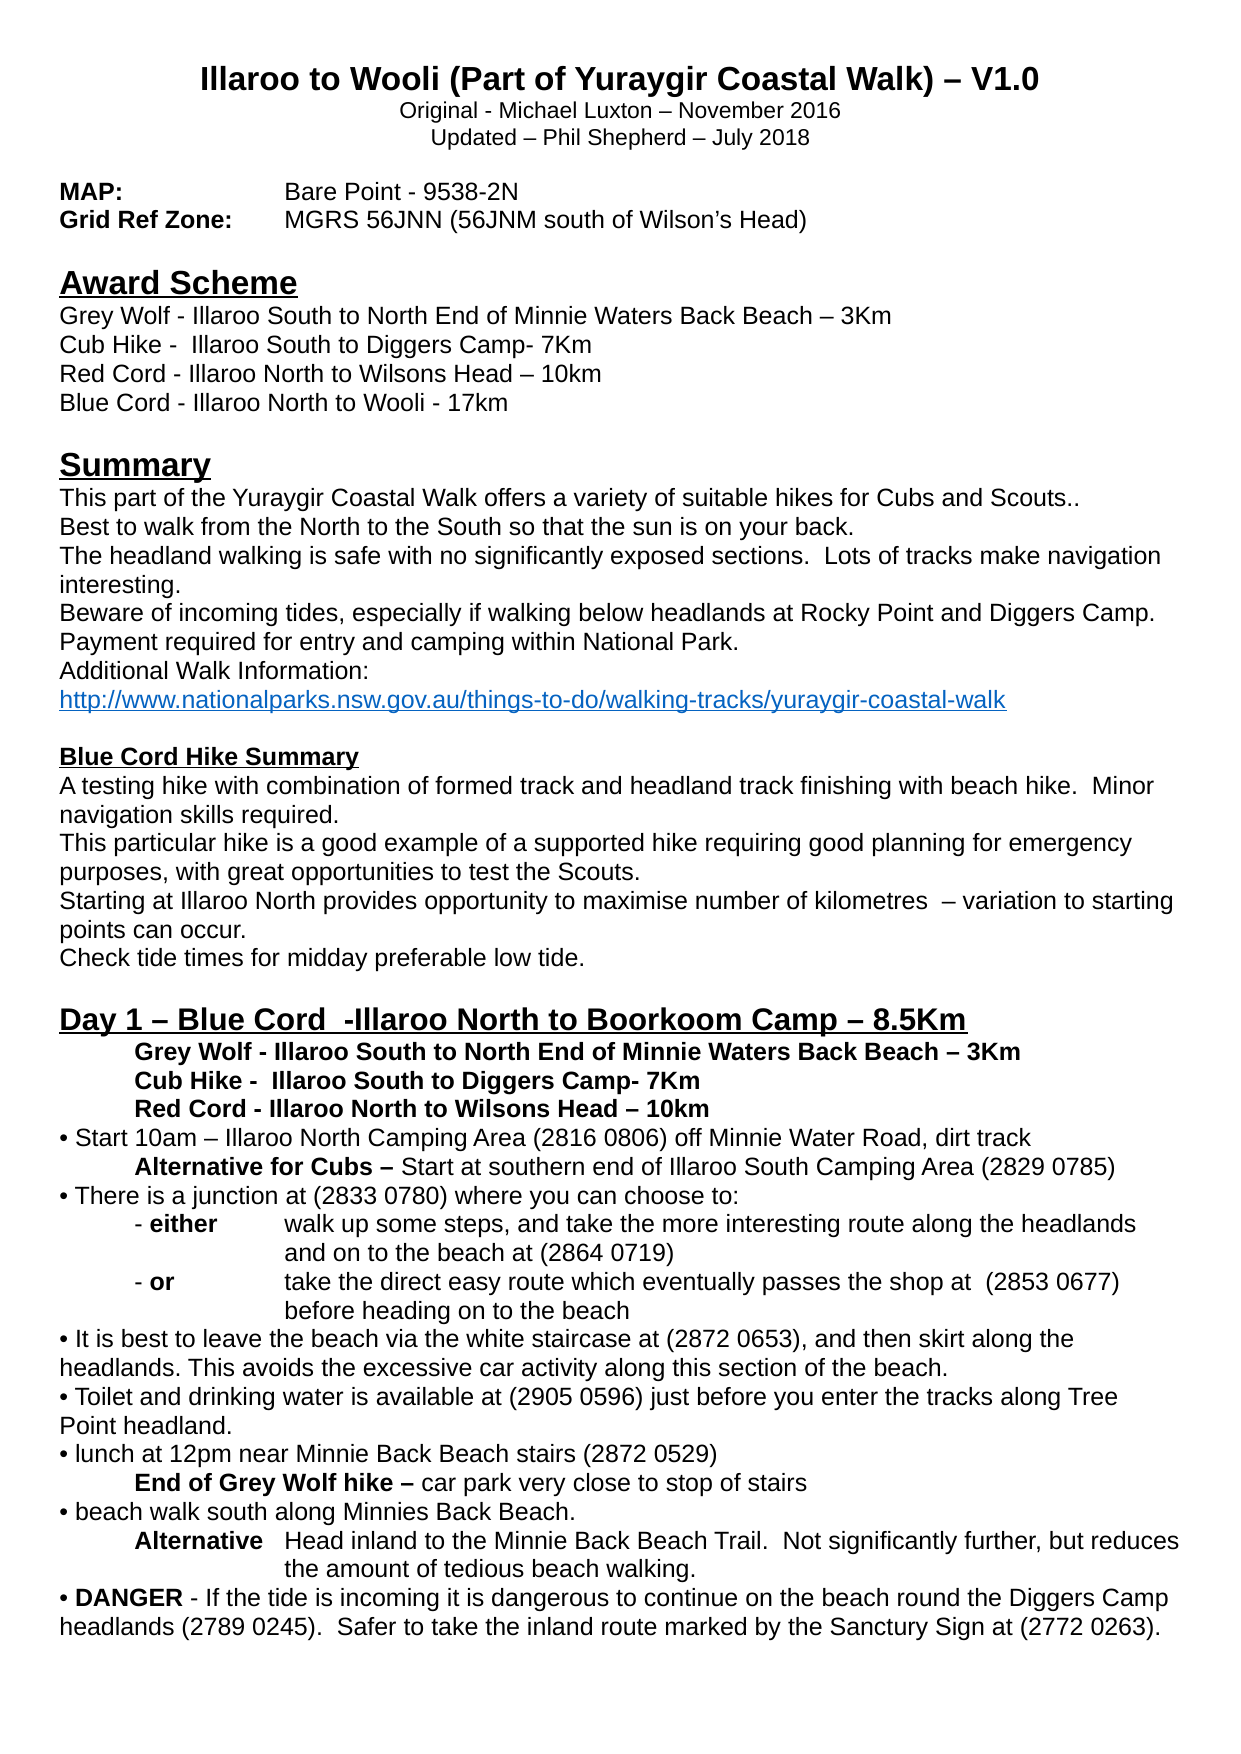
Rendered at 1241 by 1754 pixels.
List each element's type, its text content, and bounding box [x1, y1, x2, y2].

text • DANGER - If the tide is incoming it is dangerous to continue on the beach round the Diggers Camp headlands (2789 0245). Safer to take the inland route marked by the Sanctury Sign at (2772 0263). [59, 1583, 1181, 1641]
text A testing hike with combination of formed track and headland track finishing with beach hike. Minor navigation skills required. [59, 771, 1181, 828]
text This particular hike is a good example of a supported hike requiring good planning for emergency purposes, with great opportunities to test the Scouts. [59, 828, 1181, 886]
text Payment required for entry and camping within National Park. [59, 627, 1181, 656]
text • It is best to leave the beach via the white staircase at (2872 0653), and then skirt along the headlands. This avoids the excessive car activity along this section of the beach. [59, 1324, 1181, 1382]
text Grid Ref Zone: MGRS 56JNN (56JNM south of Wilson’s Head) [59, 205, 1181, 234]
text Red Cord - Illaroo North to Wilsons Head – 10km [59, 1094, 1181, 1123]
text Award Scheme [59, 263, 1181, 301]
text • Toilet and drinking water is available at (2905 0596) just before you enter the tracks along Tree Point headland. [59, 1382, 1181, 1439]
text Summary [59, 445, 1181, 483]
text Cub Hike - Illaroo South to Diggers Camp- 7Km [59, 330, 1181, 359]
text Starting at Illaroo North provides opportunity to maximise number of kilometres – variation to starting points can occur. [59, 886, 1181, 943]
text End of Grey Wolf hike – car park very close to stop of stairs [59, 1468, 1181, 1497]
text - or take the direct easy route which eventually passes the shop at (2853 0677) before heading on to the beach [59, 1267, 1181, 1324]
text Red Cord - Illaroo North to Wilsons Head – 10km [59, 359, 1181, 387]
text Blue Cord - Illaroo North to Wooli - 17km [59, 387, 1181, 416]
text • lunch at 12pm near Minnie Back Beach stairs (2872 0529) [59, 1439, 1181, 1468]
text • There is a junction at (2833 0780) where you can choose to: - either walk up some steps, and take the more interesting route along the headlands and on to the beach at (2864 0719) [59, 1181, 1181, 1267]
text Day 1 – Blue Cord -Illaroo North to Boorkoom Camp – 8.5Km [59, 1001, 1181, 1037]
text The headland walking is safe with no significantly exposed sections. Lots of tracks make navigation interesting. Beware of incoming tides, especially if walking below headlands at Rocky Point and Diggers Camp. [59, 541, 1181, 627]
text Illaroo to Wooli (Part of Yuraygir Coastal Walk) – V1.0 [59, 59, 1181, 97]
text Blue Cord Hike Summary [59, 742, 1181, 771]
text Additional Walk Information: [59, 656, 1181, 685]
text • Start 10am – Illaroo North Camping Area (2816 0806) off Minnie Water Road, dirt track [59, 1123, 1181, 1152]
text Alternative for Cubs – Start at southern end of Illaroo South Camping Area (2829 0785) [59, 1152, 1181, 1181]
text Grey Wolf - Illaroo South to North End of Minnie Waters Back Beach – 3Km [59, 1037, 1181, 1066]
text This part of the Yuraygir Coastal Walk offers a variety of suitable hikes for Cubs and Scouts.. [59, 483, 1181, 512]
text Grey Wolf - Illaroo South to North End of Minnie Waters Back Beach – 3Km [59, 301, 1181, 330]
text Cub Hike - Illaroo South to Diggers Camp- 7Km [59, 1066, 1181, 1094]
text MAP: Bare Point - 9538-2N [59, 177, 1181, 205]
text Best to walk from the North to the South so that the sun is on your back. [59, 512, 1181, 541]
text • beach walk south along Minnies Back Beach. Alternative Head inland to the Minnie Back Beach Trail. Not significantly further, but reduces the amount of tedious beach walking. [59, 1497, 1181, 1583]
text Check tide times for midday preferable low tide. [59, 943, 1181, 972]
text http://www.nationalparks.nsw.gov.au/things-to-do/walking-tracks/yuraygir-coastal-walk [59, 685, 1181, 713]
text Original - Michael Luxton – November 2016 Updated – Phil Shepherd – July 2018 [59, 97, 1181, 177]
